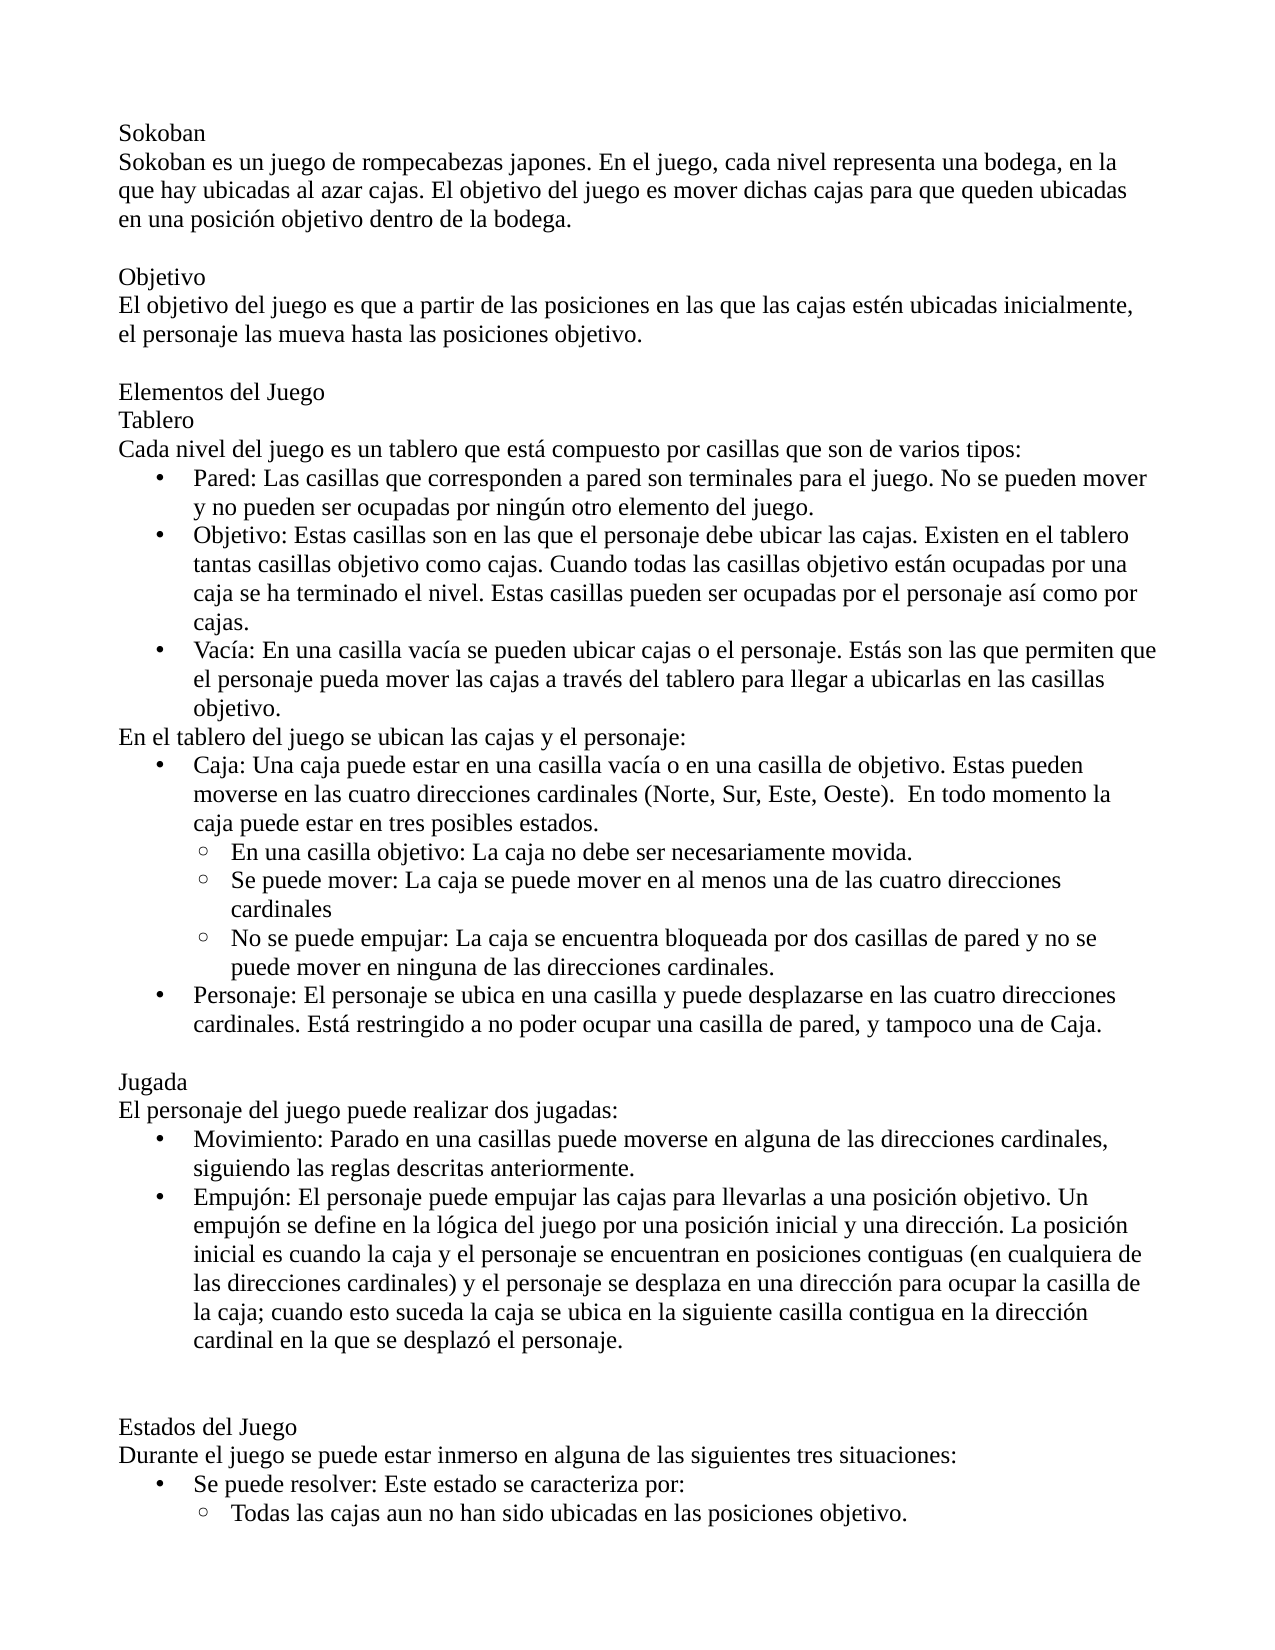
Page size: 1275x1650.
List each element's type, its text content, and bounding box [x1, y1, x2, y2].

list Se puede mover: La caja se puede mover en al menos una de las cuatro direcciones cardinales [193, 866, 1157, 923]
text El objetivo del juego es que a partir de las posiciones en las que las cajas estén ubicadas inicialmente, el personaje las mueva hasta las posiciones objetivo. [118, 291, 1157, 348]
list Vacía: En una casilla vacía se pueden ubicar cajas o el personaje. Estás son las que permiten que el personaje pueda mover las cajas a través del tablero para llegar a ubicarlas en las casillas objetivo. [156, 636, 1157, 722]
list Caja: Una caja puede estar en una casilla vacía o en una casilla de objetivo. Estas pueden moverse en las cuatro direcciones cardinales (Norte, Sur, Este, Oeste). En todo momento la caja puede estar en tres posibles estados. [156, 751, 1157, 837]
text Tablero [118, 406, 1157, 434]
list Pared: Las casillas que corresponden a pared son terminales para el juego. No se pueden mover y no pueden ser ocupadas por ningún otro elemento del juego. [156, 463, 1157, 521]
list Objetivo: Estas casillas son en las que el personaje debe ubicar las cajas. Existen en el tablero tantas casillas objetivo como cajas. Cuando todas las casillas objetivo están ocupadas por una caja se ha terminado el nivel. Estas casillas pueden ser ocupadas por el personaje así como por cajas. [156, 521, 1157, 636]
text Estados del Juego [118, 1412, 1157, 1441]
text Cada nivel del juego es un tablero que está compuesto por casillas que son de varios tipos: [118, 434, 1157, 463]
text Objetivo [118, 262, 1157, 291]
list Movimiento: Parado en una casillas puede moverse en alguna de las direcciones cardinales, siguiendo las reglas descritas anteriormente. [156, 1124, 1157, 1182]
list Se puede resolver: Este estado se caracteriza por: [156, 1469, 1157, 1498]
text El personaje del juego puede realizar dos jugadas: [118, 1096, 1157, 1124]
list Empujón: El personaje puede empujar las cajas para llevarlas a una posición objetivo. Un empujón se define en la lógica del juego por una posición inicial y una dirección. La posición inicial es cuando la caja y el personaje se encuentran en posiciones contiguas (en cualquiera de las direcciones cardinales) y el personaje se desplaza en una dirección para ocupar la casilla de la caja; cuando esto suceda la caja se ubica en la siguiente casilla contigua en la dirección cardinal en la que se desplazó el personaje. [156, 1182, 1157, 1354]
list En una casilla objetivo: La caja no debe ser necesariamente movida. [193, 837, 1157, 866]
list Personaje: El personaje se ubica en una casilla y puede desplazarse en las cuatro direcciones cardinales. Está restringido a no poder ocupar una casilla de pared, y tampoco una de Caja. [156, 981, 1157, 1038]
list No se puede empujar: La caja se encuentra bloqueada por dos casillas de pared y no se puede mover en ninguna de las direcciones cardinales. [193, 923, 1157, 981]
list Todas las cajas aun no han sido ubicadas en las posiciones objetivo. [193, 1498, 1157, 1527]
text En el tablero del juego se ubican las cajas y el personaje: [118, 722, 1157, 751]
text Sokoban es un juego de rompecabezas japones. En el juego, cada nivel representa una bodega, en la que hay ubicadas al azar cajas. El objetivo del juego es mover dichas cajas para que queden ubicadas en una posición objetivo dentro de la bodega. [118, 147, 1157, 233]
text Sokoban [118, 118, 1157, 147]
text Jugada [118, 1067, 1157, 1096]
text Elementos del Juego [118, 377, 1157, 406]
text Durante el juego se puede estar inmerso en alguna de las siguientes tres situaciones: [118, 1441, 1157, 1469]
